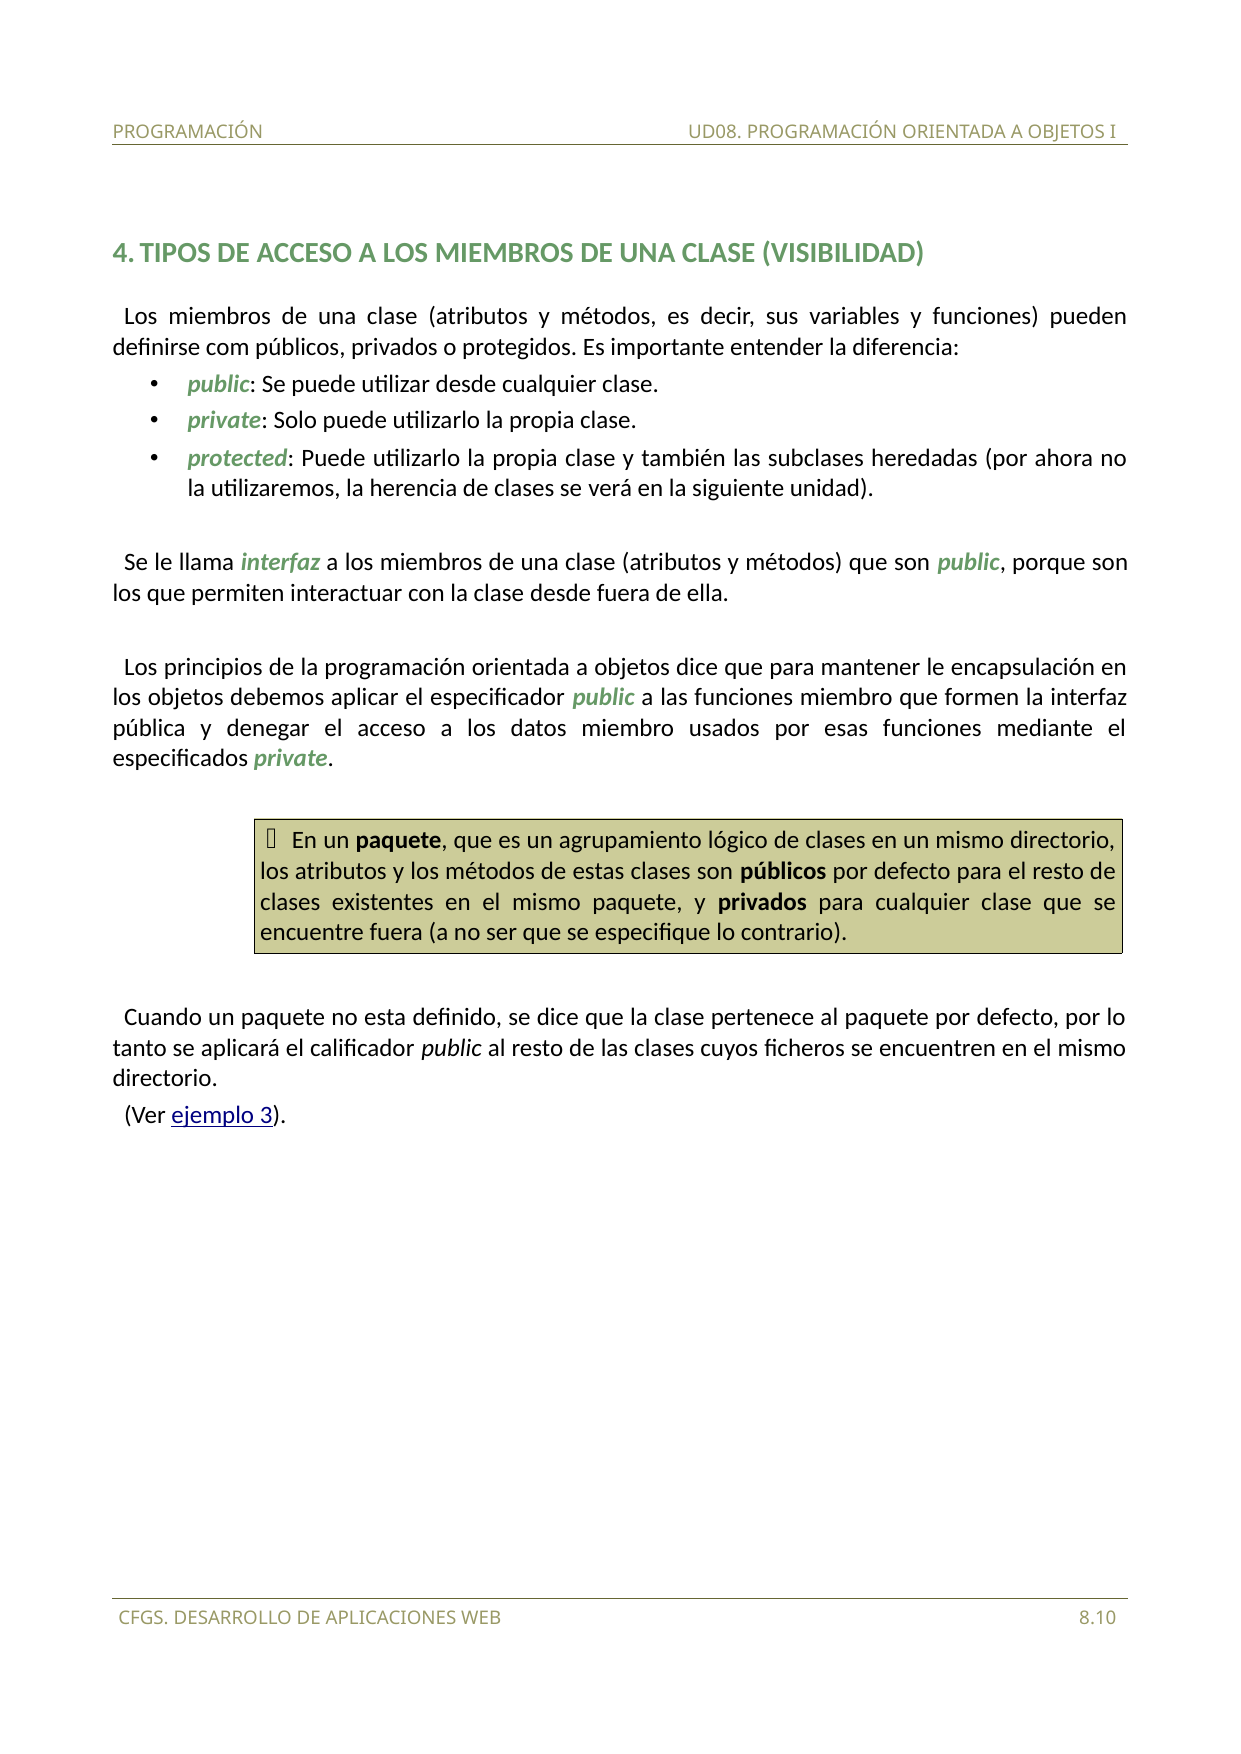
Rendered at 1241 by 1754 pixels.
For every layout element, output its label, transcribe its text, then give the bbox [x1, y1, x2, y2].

list public: Se puede utilizar desde cualquier clase. [150, 368, 1128, 398]
text Los principios de la programación orientada a objetos dice que para mantener le encapsulación en los objetos debemos aplicar el especificador public a las funciones miembro que formen la interfaz pública y denegar el acceso a los datos miembro usados por esas funciones mediante el especificados private. [112, 651, 1128, 773]
subtitle Tipos de acceso a los miembros de una clase (VISIBILIDAD) [112, 234, 1128, 270]
text Los miembros de una clase (atributos y métodos, es decir, sus variables y funciones) pueden definirse com públicos, privados o protegidos. Es importante entender la diferencia: [112, 300, 1128, 361]
list private: Solo puede utilizarlo la propia clase. [150, 405, 1128, 435]
list protected: Puede utilizarlo la propia clase y también las subclases heredadas (por ahora no la utilizaremos, la herencia de clases se verá en la siguiente unidad). [150, 442, 1128, 503]
text (Ver ejemplo 3). [112, 1099, 1128, 1130]
text Se le llama interfaz a los miembros de una clase (atributos y métodos) que son public, porque son los que permiten interactuar con la clase desde fuera de ella. [112, 546, 1128, 607]
text Cuando un paquete no esta definido, se dice que la clase pertenece al paquete por defecto, por lo tanto se aplicará el calificador public al resto de las clases cuyos ficheros se encuentren en el mismo directorio. [112, 1002, 1128, 1093]
text  En un paquete, que es un agrupamiento lógico de clases en un mismo directorio, los atributos y los métodos de estas clases son públicos por defecto para el resto de clases existentes en el mismo paquete, y privados para cualquier clase que se encuentre fuera (a no ser que se especifique lo contrario). [255, 820, 1122, 953]
